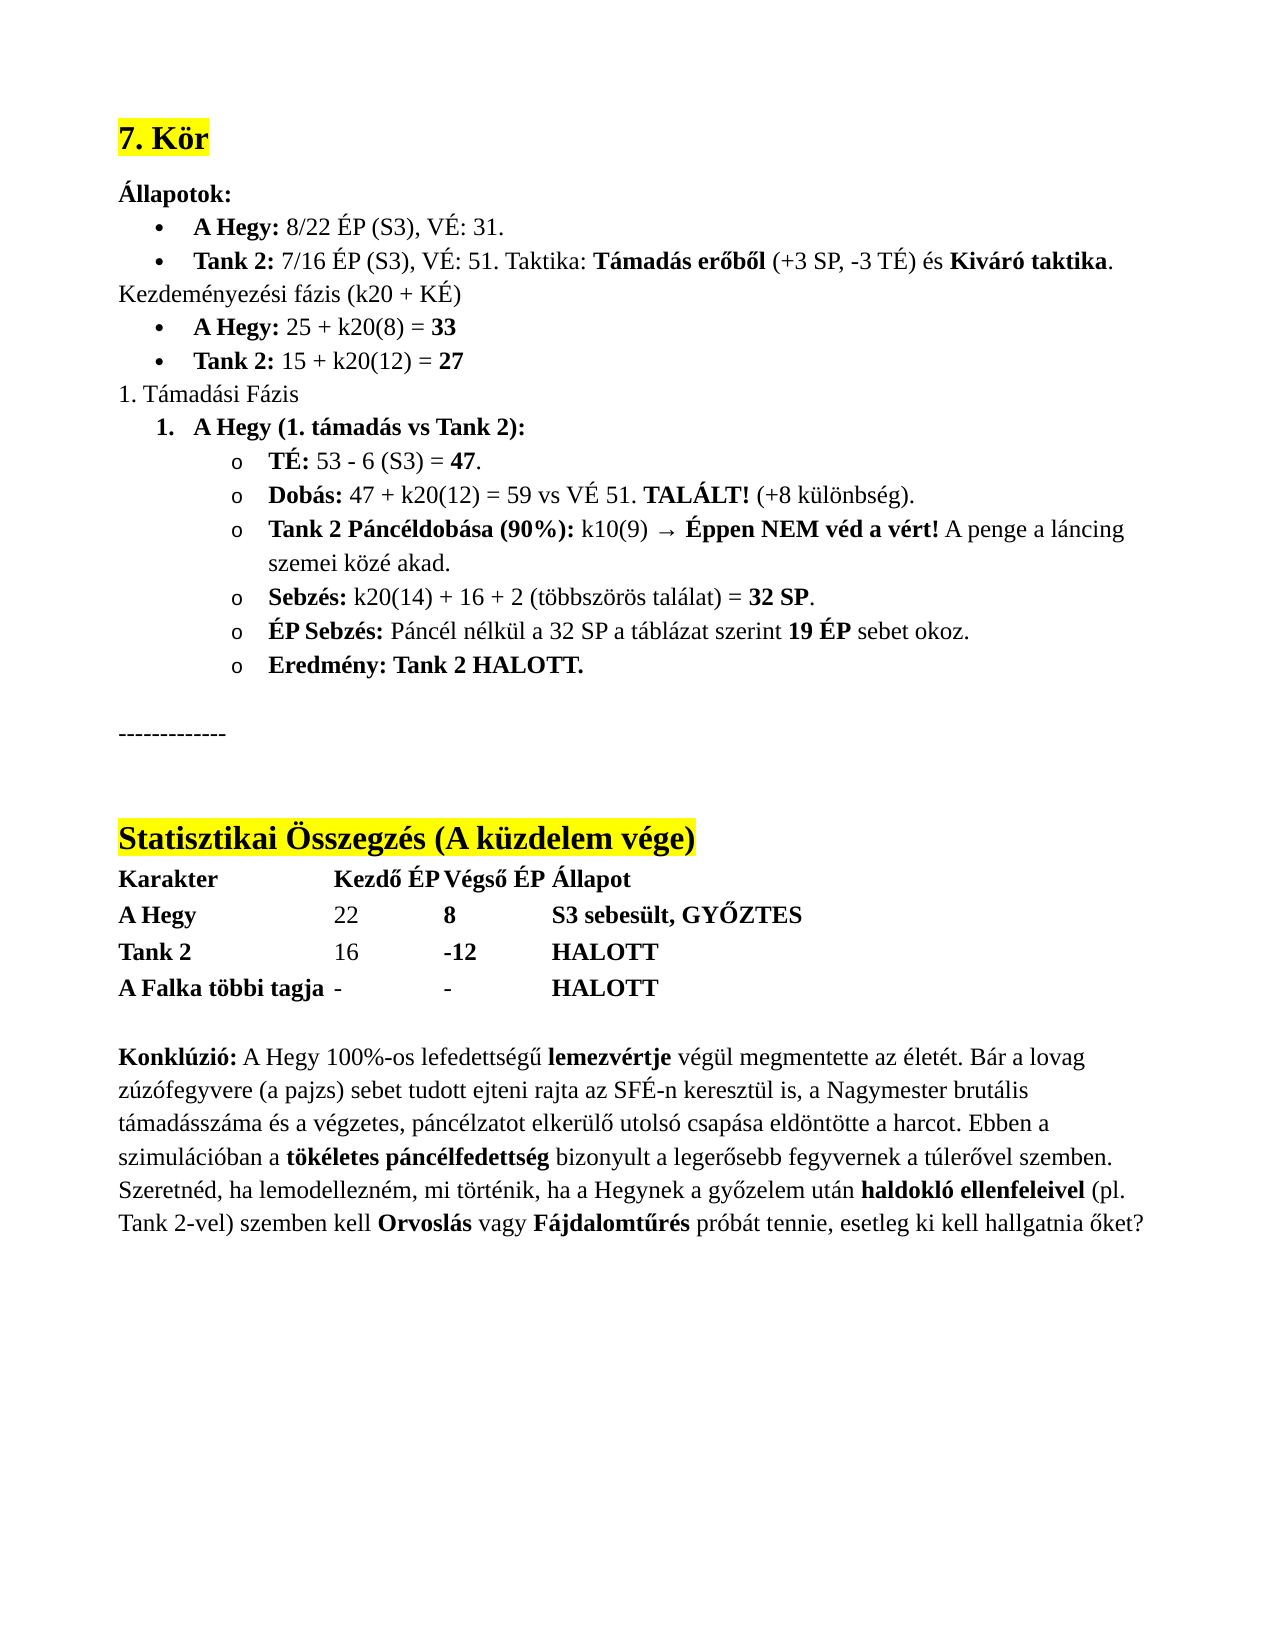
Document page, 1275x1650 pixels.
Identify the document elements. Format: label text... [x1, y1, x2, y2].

text 7. Kör [118, 118, 1157, 156]
list Dobás: 47 + k20(12) = 59 vs VÉ 51. TALÁLT! (+8 különbség). [231, 480, 1157, 510]
table_cell HALOTT [550, 935, 807, 972]
text Konklúzió: A Hegy 100%-os lefedettségű lemezvértje végül megmentette az életét. Bár a lovag zúzófegyvere (a pajzs) sebet tudott ejteni rajta az SFÉ-n keresztül is, a Nagymester brutális támadásszáma és a végzetes, páncélzatot elkerülő utolsó csapása eldöntötte a harcot. Ebben a szimulációban a tökéletes páncélfedettség bizonyult a legerősebb fegyvernek a túlerővel szemben. [118, 1042, 1157, 1170]
table_cell 8 [442, 899, 550, 935]
text Szeretnéd, ha lemodellezném, mi történik, ha a Hegynek a győzelem után haldokló ellenfeleivel (pl. Tank 2-vel) szemben kell Orvoslás vagy Fájdalomtűrés próbát tennie, esetleg ki kell hallgatnia őket? [118, 1175, 1157, 1237]
table_header Végső ÉP [442, 863, 550, 899]
list Tank 2: 7/16 ÉP (S3), VÉ: 51. Taktika: Támadás erőből (+3 SP, -3 TÉ) és Kiváró taktika. [156, 246, 1157, 274]
table_cell A Falka többi tagja [117, 972, 332, 1008]
table_header Állapot [550, 863, 807, 899]
table_cell - [442, 972, 550, 1008]
list A Hegy: 25 + k20(8) = 33 [156, 312, 1157, 341]
table_cell Tank 2 [117, 935, 332, 972]
table_cell 22 [332, 899, 442, 935]
table_cell A Hegy [117, 899, 332, 935]
table_header Kezdő ÉP [332, 863, 442, 899]
text Állapotok: [118, 179, 1157, 208]
list A Hegy: 8/22 ÉP (S3), VÉ: 31. [156, 212, 1157, 241]
text ------------- [118, 718, 1157, 747]
table_cell HALOTT [550, 972, 807, 1008]
table_cell S3 sebesült, GYŐZTES [550, 899, 807, 935]
text Kezdeményezési fázis (k20 + KÉ) [118, 279, 1157, 308]
list TÉ: 53 - 6 (S3) = 47. [231, 446, 1157, 475]
text 1. Támadási Fázis [118, 379, 1157, 408]
list Tank 2 Páncéldobása (90%): k10(9) → Éppen NEM véd a vért! A penge a láncing szemei közé akad. [231, 514, 1157, 577]
list ÉP Sebzés: Páncél nélkül a 32 SP a táblázat szerint 19 ÉP sebet okoz. [231, 616, 1157, 646]
table_cell -12 [442, 935, 550, 972]
table_header Karakter [117, 863, 332, 899]
text Statisztikai Összegzés (A küzdelem vége) [118, 818, 1157, 856]
list A Hegy (1. támadás vs Tank 2): [156, 412, 1157, 441]
table_cell - [332, 972, 442, 1008]
table_cell 16 [332, 935, 442, 972]
list Sebzés: k20(14) + 16 + 2 (többszörös találat) = 32 SP. [231, 582, 1157, 611]
list Tank 2: 15 + k20(12) = 27 [156, 346, 1157, 374]
list Eredmény: Tank 2 HALOTT. [231, 650, 1157, 680]
